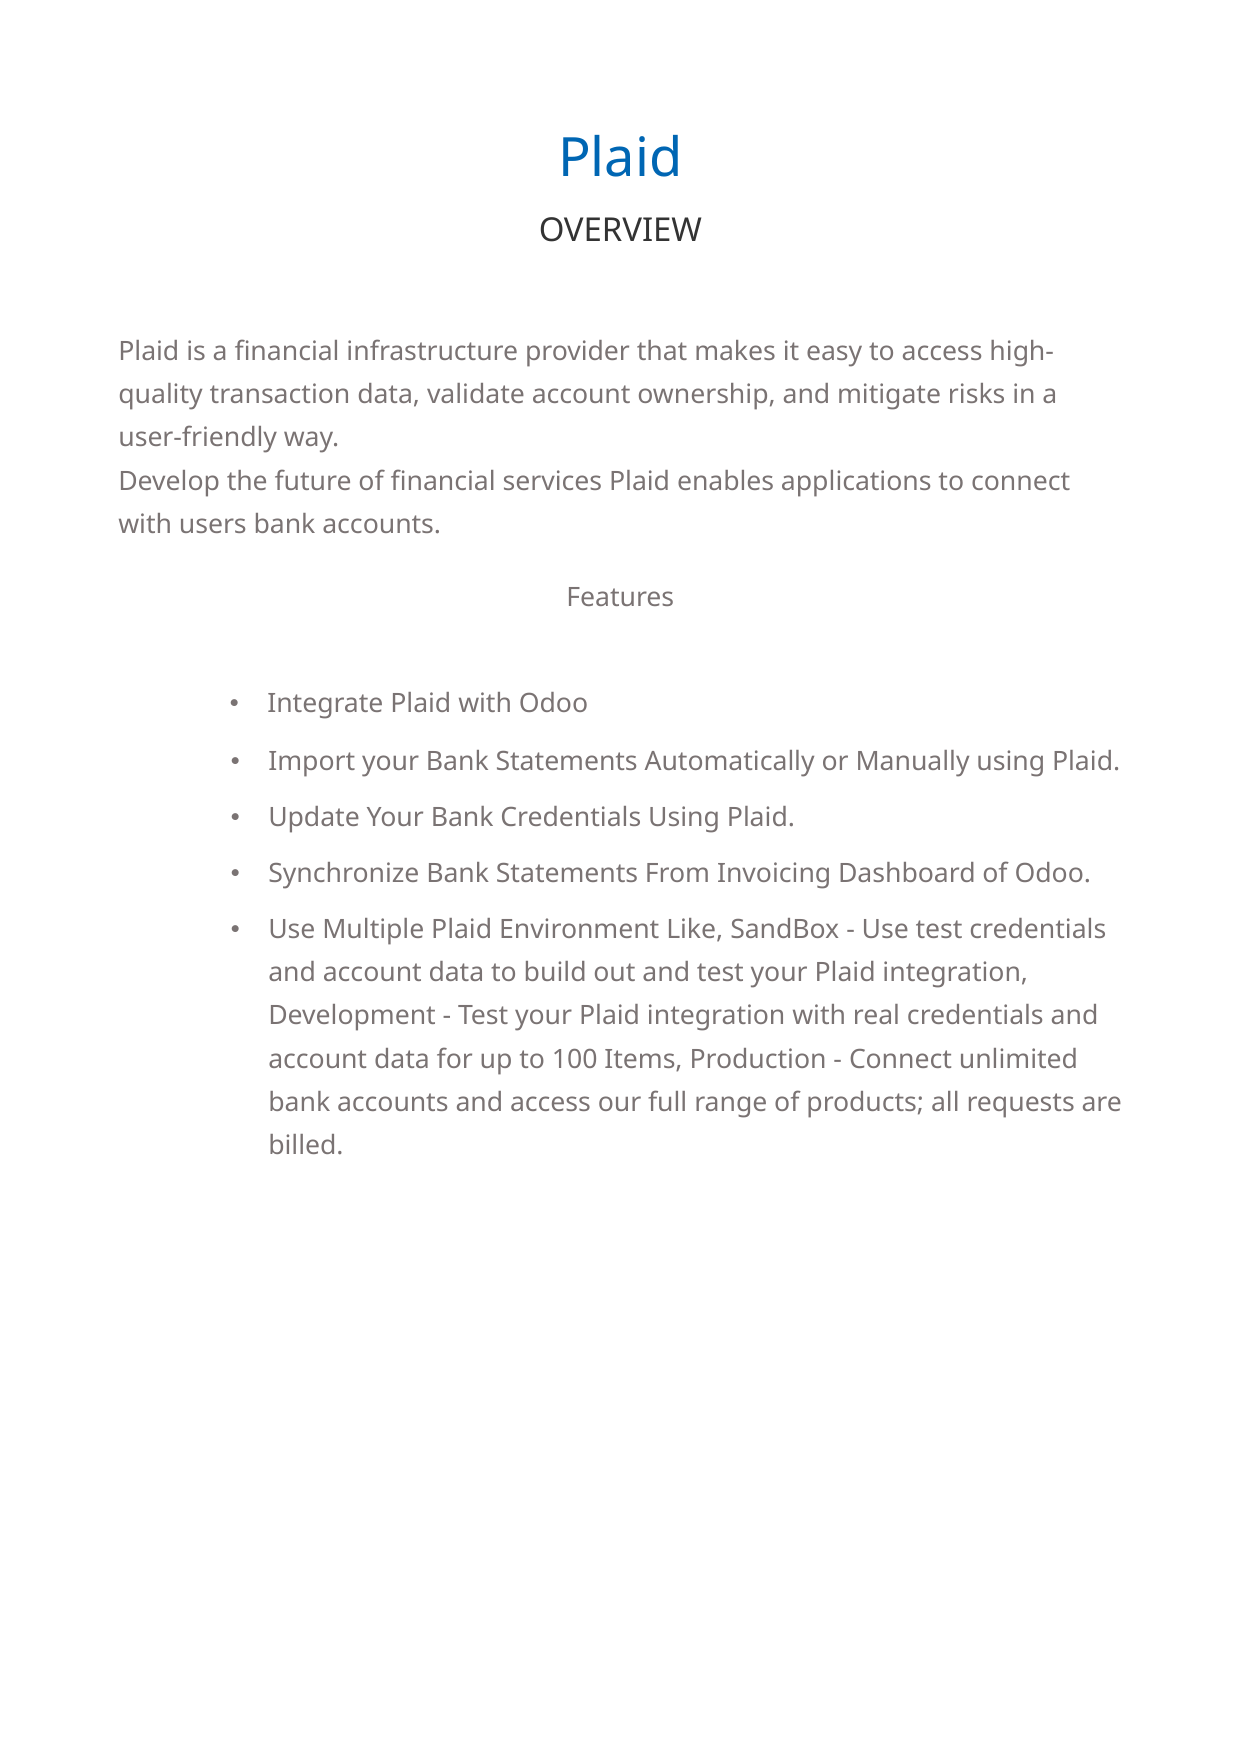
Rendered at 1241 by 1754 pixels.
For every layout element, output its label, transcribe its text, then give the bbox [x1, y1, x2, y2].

list Synchronize Bank Statements From Invoicing Dashboard of Odoo. [231, 854, 1122, 890]
list Import your Bank Statements Automatically or Manually using Plaid. [231, 742, 1122, 778]
subtitle Features [118, 578, 1122, 614]
list Use Multiple Plaid Environment Like, SandBox - Use test credentials and account data to build out and test your Plaid integration, Development - Test your Plaid integration with real credentials and account data for up to 100 Items, Production - Connect unlimited bank accounts and access our full range of products; all requests are billed. [231, 909, 1122, 1162]
subtitle OVERVIEW [118, 206, 1122, 251]
list Integrate Plaid with Odoo [229, 684, 1122, 720]
list Update Your Bank Credentials Using Plaid. [231, 798, 1122, 834]
text Plaid [118, 118, 1122, 192]
text Plaid is a financial infrastructure provider that makes it easy to access high-quality transaction data, validate account ownership, and mitigate risks in a user-friendly way. Develop the future of financial services Plaid enables applications to connect with users bank accounts. [118, 332, 1122, 541]
